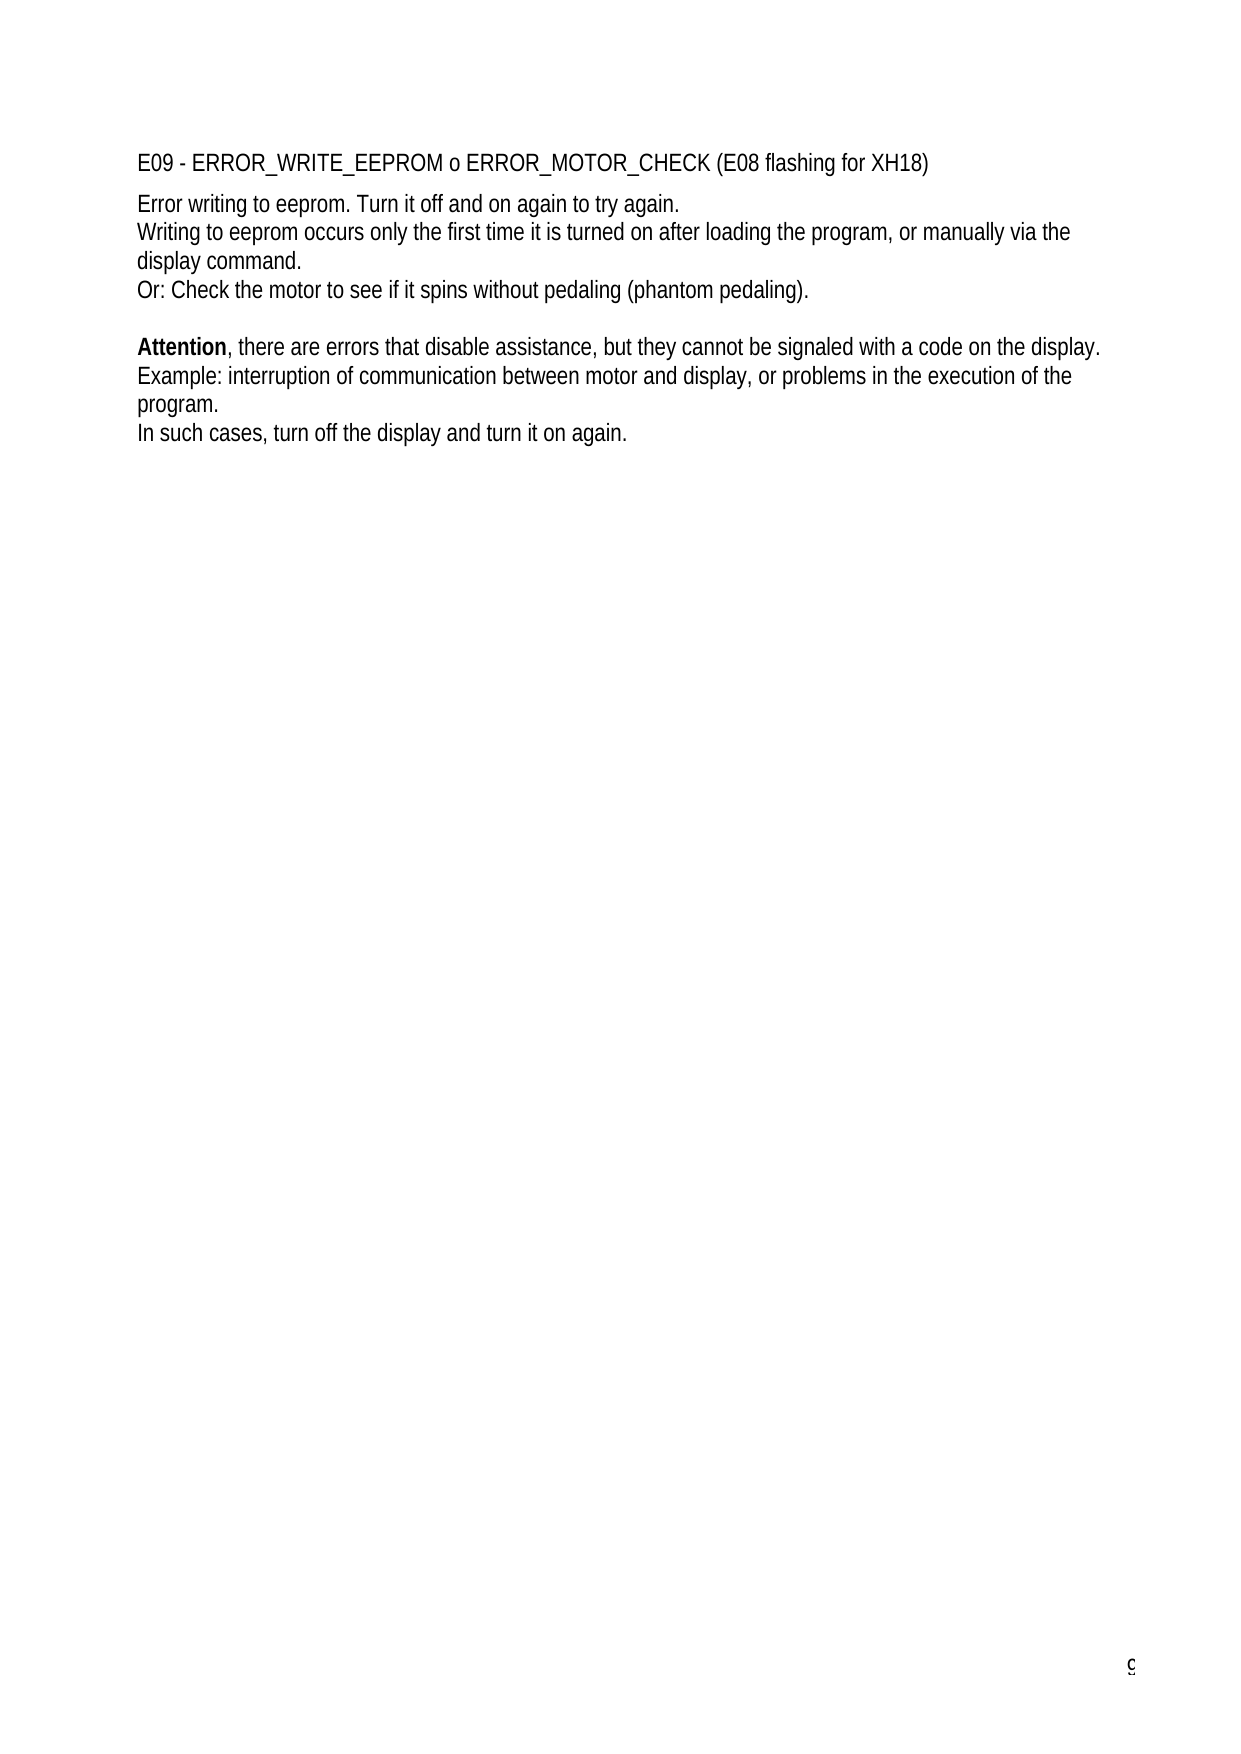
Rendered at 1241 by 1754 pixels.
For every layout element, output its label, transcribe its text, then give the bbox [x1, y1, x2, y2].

text Or: Check the motor to see if it spins without pedaling (phantom pedaling). [137, 275, 1125, 303]
text Error writing to eeprom. Turn it off and on again to try again. [137, 189, 1125, 217]
text E09 - ERROR_WRITE_EEPROM o ERROR_MOTOR_CHECK (E08 flashing for XH18) [137, 148, 1125, 176]
text Writing to eeprom occurs only the first time it is turned on after loading the program, or manually via the display command. [137, 217, 1125, 275]
text Attention, there are errors that disable assistance, but they cannot be signaled with a code on the display. Example: interruption of communication between motor and display, or problems in the execution of the program. In such cases, turn off the display and turn it on again. [137, 332, 1125, 447]
